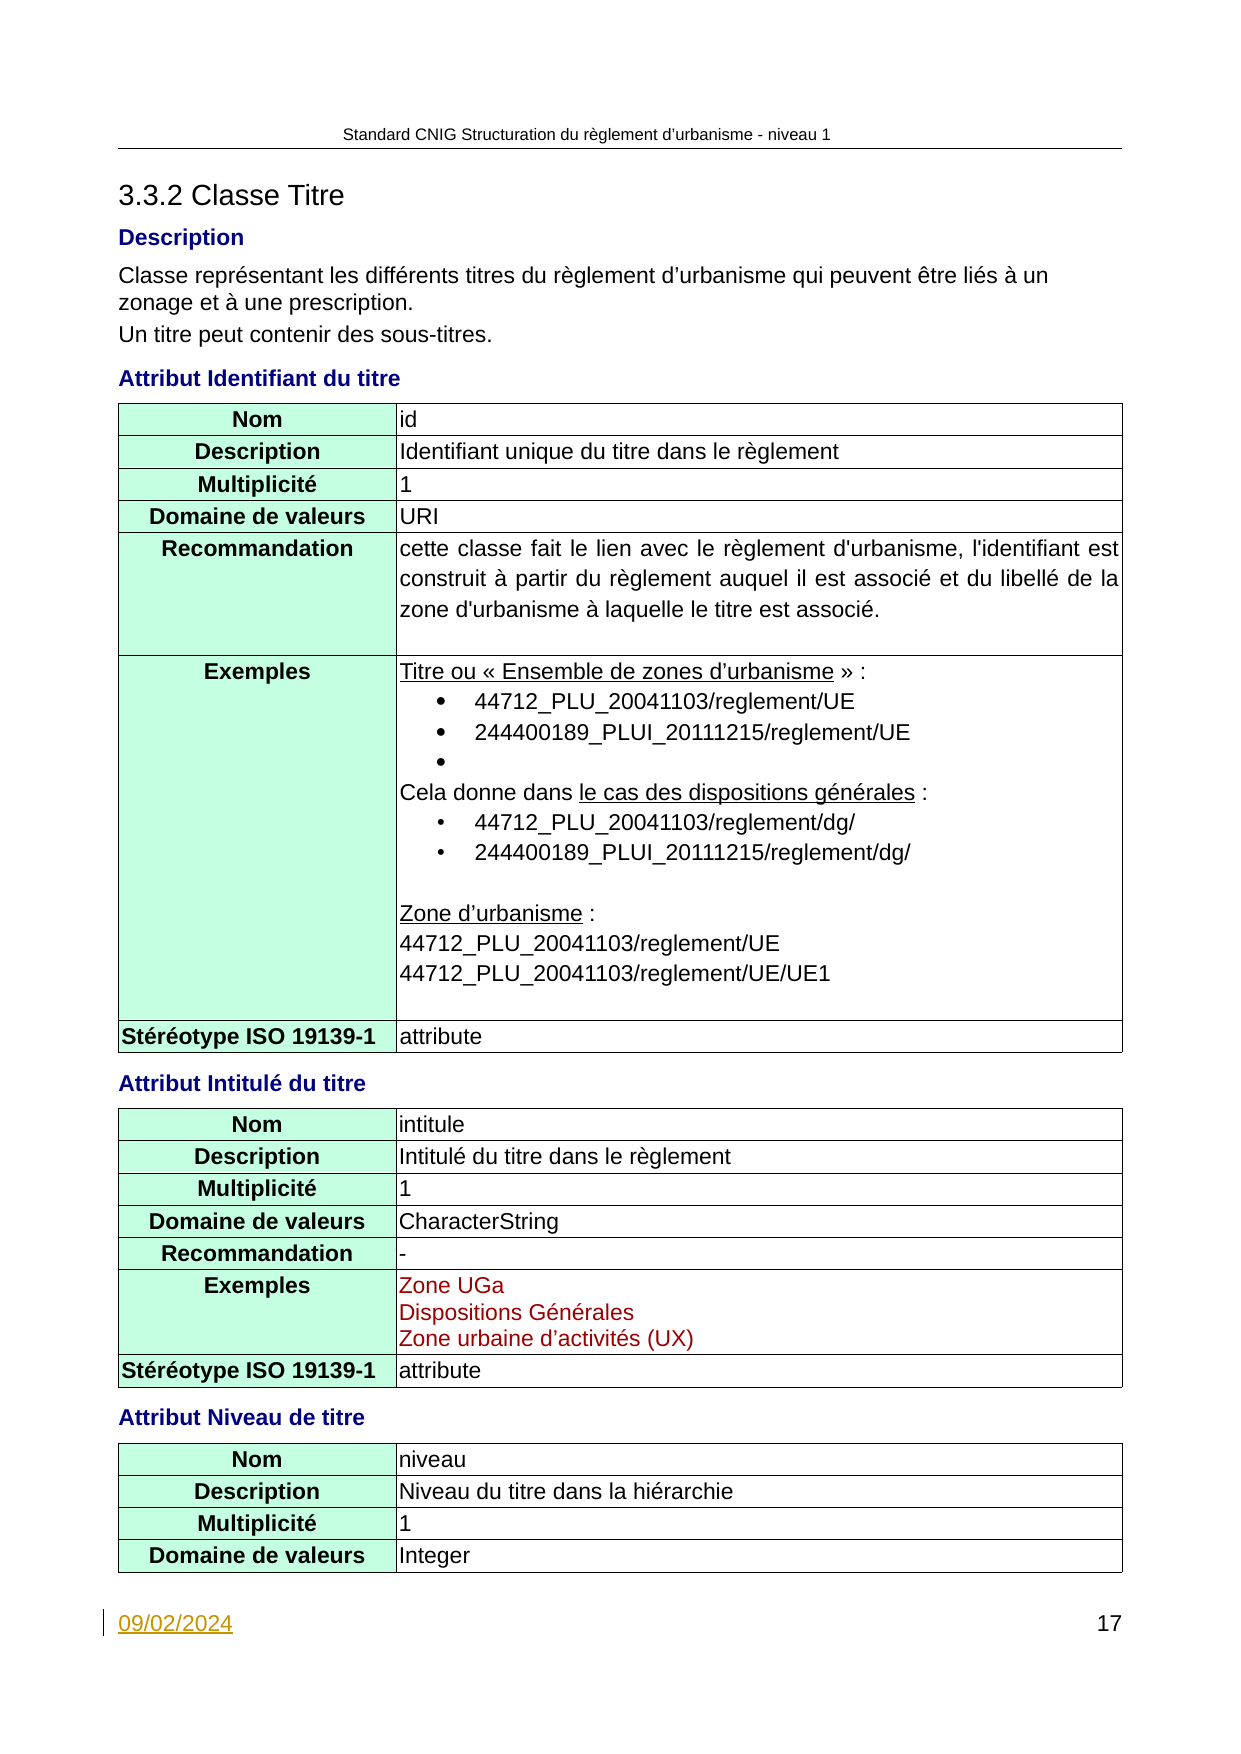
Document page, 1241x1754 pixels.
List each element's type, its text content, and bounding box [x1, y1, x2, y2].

table_cell Description [119, 1141, 396, 1172]
table_cell Multiplicité [119, 469, 396, 500]
subtitle Attribut Identifiant du titre [118, 365, 1122, 391]
subtitle Attribut Intitulé du titre [118, 1070, 1122, 1096]
table_cell Domaine de valeurs [119, 1540, 396, 1572]
text Classe représentant les différents titres du règlement d’urbanisme qui peuvent être liés à un zonage et à une prescription. [118, 262, 1122, 315]
table_cell Identifiant unique du titre dans le règlement [397, 436, 1122, 467]
table_cell Domaine de valeurs [119, 501, 396, 532]
table_cell Description [119, 436, 396, 467]
table_cell Multiplicité [119, 1174, 396, 1205]
table_cell Stéréotype ISO 19139-1 [119, 1355, 396, 1387]
subtitle 3.3.2 Classe Titre [118, 178, 1122, 212]
table_cell CharacterString [397, 1206, 1122, 1237]
table_cell cette classe fait le lien avec le règlement d'urbanisme, l'identifiant est construit à partir du règlement auquel il est associé et du libellé de la zone d'urbanisme à laquelle le titre est associé. [397, 533, 1122, 655]
table_cell - [397, 1238, 1122, 1269]
table_cell Recommandation [119, 1238, 396, 1269]
table_cell URI [397, 501, 1122, 532]
table_cell Multiplicité [119, 1508, 396, 1539]
table_header Nom [119, 1444, 396, 1475]
table_cell Exemples [119, 1270, 396, 1354]
subtitle Description [118, 224, 1122, 250]
table_cell Titre ou « Ensemble de zones d’urbanisme » : 44712_PLU_20041103/reglement/UE 244400189_PLUI_20111215/reglement/UE Cela donne dans le cas des dispositions générales : 44712_PLU_20041103/reglement/dg/ 244400189_PLUI_20111215/reglement/dg/ Zone d’urbanisme : 44712_PLU_20041103/reglement/UE 44712_PLU_20041103/reglement/UE/UE1 [397, 656, 1122, 1019]
table_header Nom [119, 1109, 396, 1140]
table_cell Niveau du titre dans la hiérarchie [397, 1476, 1122, 1507]
table_cell Domaine de valeurs [119, 1206, 396, 1237]
table_cell Exemples [119, 656, 396, 1019]
table_cell Stéréotype ISO 19139-1 [119, 1021, 396, 1052]
table_header intitule [397, 1109, 1122, 1140]
table_header id [397, 404, 1122, 435]
table_cell 1 [397, 1508, 1122, 1539]
text Un titre peut contenir des sous-titres. [118, 321, 1122, 347]
table_cell attribute [397, 1355, 1122, 1387]
table_cell Description [119, 1476, 396, 1507]
table_cell Recommandation [119, 533, 396, 655]
table_cell Zone UGa Dispositions Générales Zone urbaine d’activités (UX) [397, 1270, 1122, 1354]
table_cell Integer [397, 1540, 1122, 1572]
subtitle Attribut Niveau de titre [118, 1404, 1122, 1431]
table_header Nom [119, 404, 396, 435]
table_header niveau [397, 1444, 1122, 1475]
table_cell Intitulé du titre dans le règlement [397, 1141, 1122, 1172]
table_cell attribute [397, 1021, 1122, 1052]
table_cell 1 [397, 1174, 1122, 1205]
table_cell 1 [397, 469, 1122, 500]
